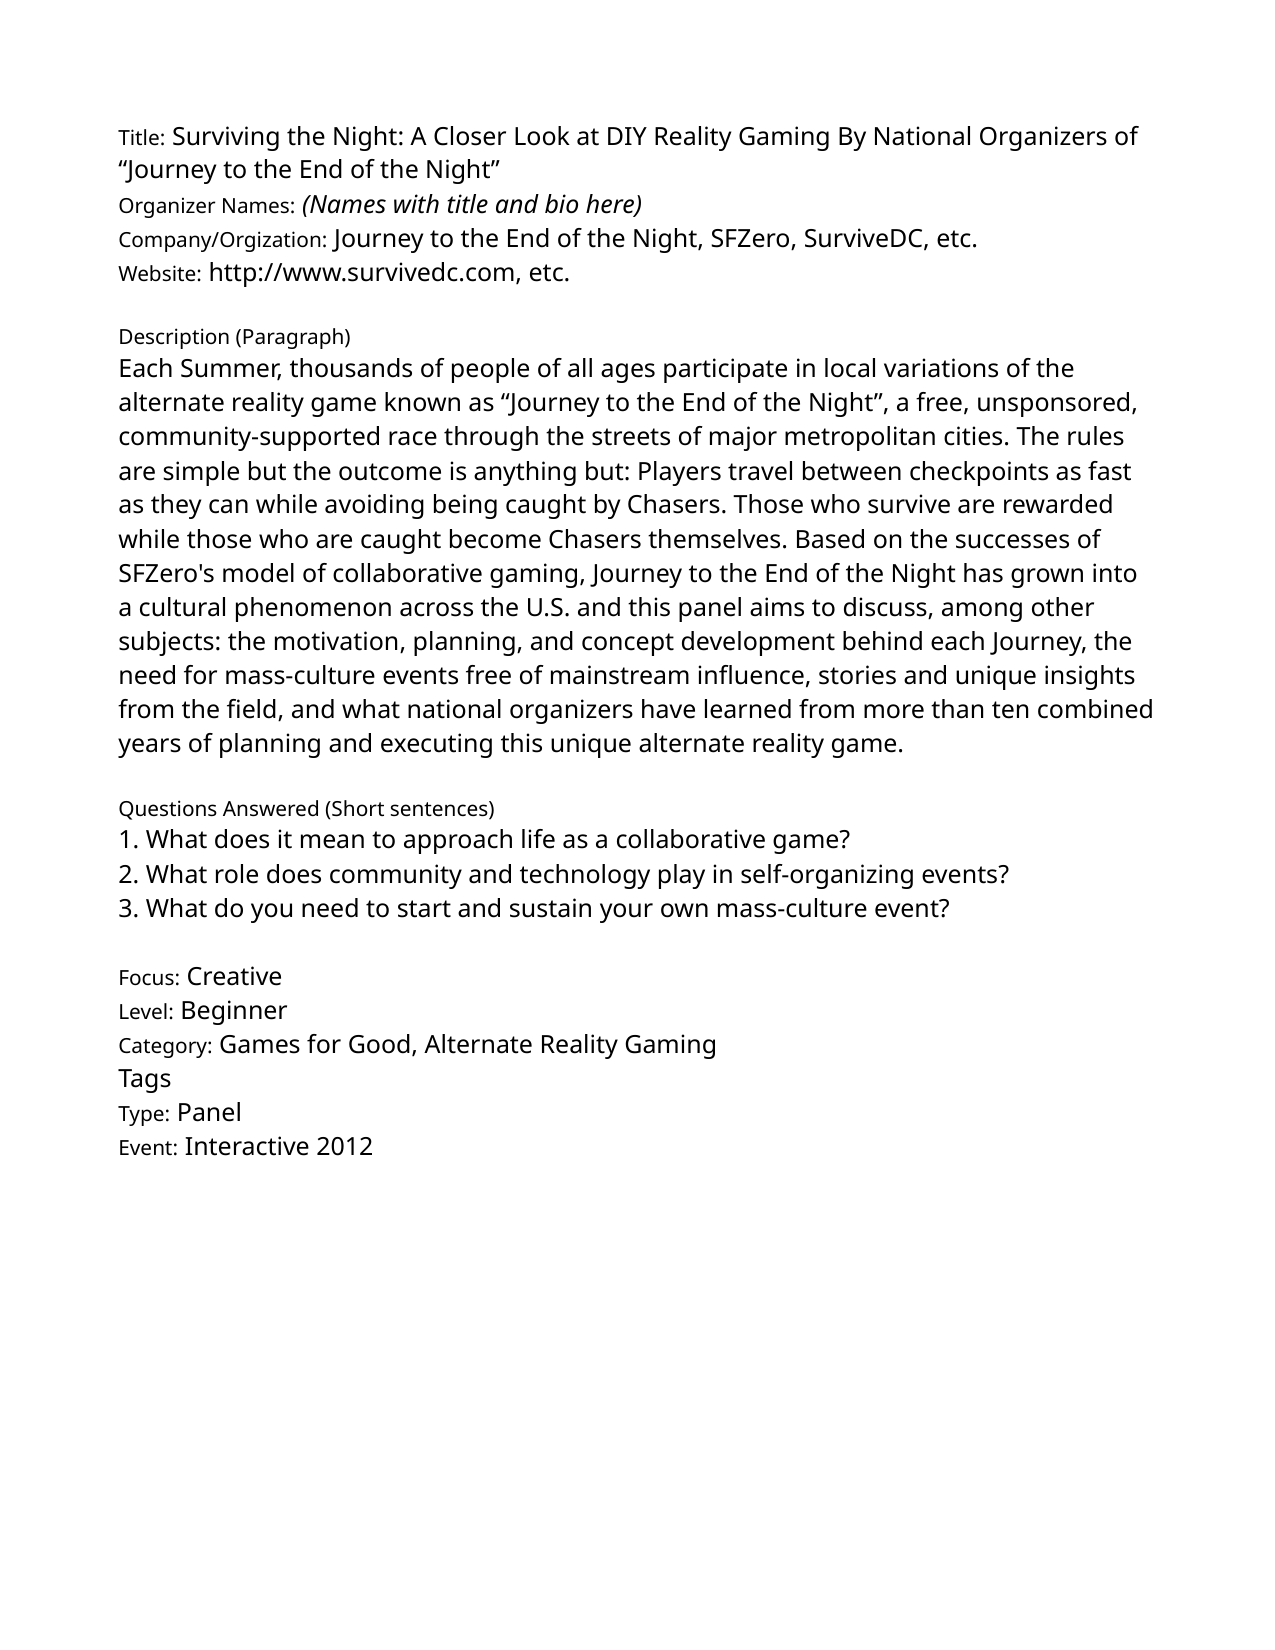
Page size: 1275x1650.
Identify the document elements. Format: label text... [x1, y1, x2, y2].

text Event: Interactive 2012 [118, 1129, 1157, 1163]
text 3. What do you need to start and sustain your own mass-culture event? [118, 890, 1157, 924]
text Level: Beginner [118, 992, 1157, 1027]
text Website: http://www.survivedc.com, etc. [118, 254, 1157, 288]
text Description (Paragraph) [118, 322, 1157, 351]
text 2. What role does community and technology play in self-organizing events? [118, 856, 1157, 890]
text Each Summer, thousands of people of all ages participate in local variations of the alternate reality game known as “Journey to the End of the Night”, a free, unsponsored, community-supported race through the streets of major metropolitan cities. The rules are simple but the outcome is anything but: Players travel between checkpoints as fast as they can while avoiding being caught by Chasers. Those who survive are rewarded while those who are caught become Chasers themselves. Based on the successes of SFZero's model of collaborative gaming, Journey to the End of the Night has grown into a cultural phenomenon across the U.S. and this panel aims to discuss, among other subjects: the motivation, planning, and concept development behind each Journey, the need for mass-culture events free of mainstream influence, stories and unique insights from the field, and what national organizers have learned from more than ten combined years of planning and executing this unique alternate reality game. [118, 351, 1157, 760]
text Category: Games for Good, Alternate Reality Gaming [118, 1027, 1157, 1061]
text 1. What does it mean to approach life as a collaborative game? [118, 822, 1157, 856]
text Title: Surviving the Night: A Closer Look at DIY Reality Gaming By National Organizers of “Journey to the End of the Night” [118, 118, 1157, 186]
text Tags [118, 1061, 1157, 1095]
text Type: Panel [118, 1095, 1157, 1129]
text Focus: Creative [118, 958, 1157, 992]
text Questions Answered (Short sentences) [118, 794, 1157, 822]
text Company/Orgization: Journey to the End of the Night, SFZero, SurviveDC, etc. [118, 220, 1157, 254]
text Organizer Names: (Names with title and bio here) [118, 186, 1157, 220]
